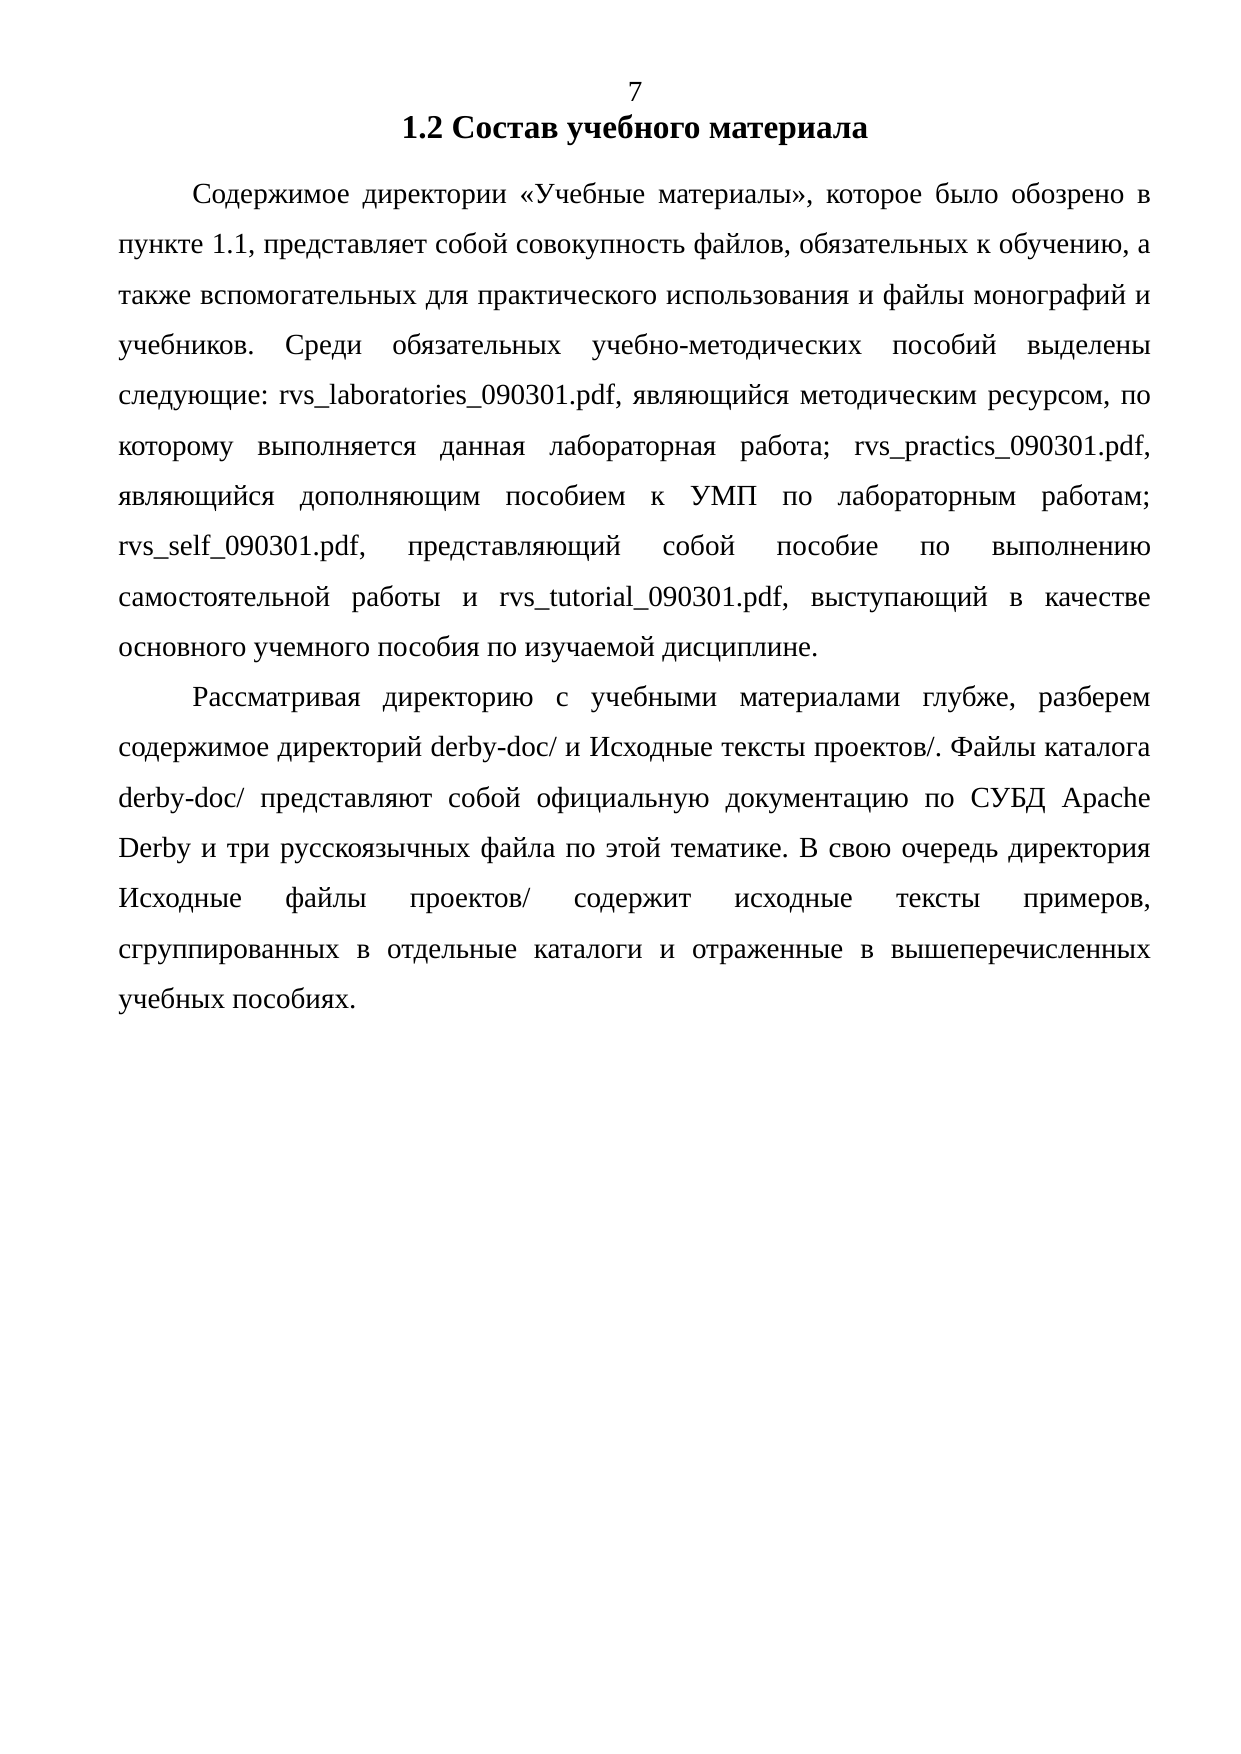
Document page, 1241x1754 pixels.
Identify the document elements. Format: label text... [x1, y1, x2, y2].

subtitle 1.2 Состав учебного материала [118, 107, 1152, 146]
text Содержимое директории «Учебные материалы», которое было обозрено в пункте 1.1, представляет собой совокупность файлов, обязательных к обучению, а также вспомогательных для практического использования и файлы монографий и учебников. Среди обязательных учебно-методических пособий выделены следующие: rvs_laboratories_090301.pdf, являющийся методическим ресурсом, по которому выполняется данная лабораторная работа; rvs_practics_090301.pdf, являющийся дополняющим пособием к УМП по лабораторным работам; rvs_self_090301.pdf, представляющий собой пособие по выполнению самостоятельной работы и rvs_tutorial_090301.pdf, выступающий в качестве основного учемного пособия по изучаемой дисциплине. [118, 176, 1152, 662]
text Рассматривая директорию с учебными материалами глубже, разберем содержимое директорий derby-doc/ и Исходные тексты проектов/. Файлы каталога derby-doc/ представляют собой официальную документацию по СУБД Apache Derby и три русскоязычных файла по этой тематике. В свою очередь директория Исходные файлы проектов/ содержит исходные тексты примеров, сгруппированных в отдельные каталоги и отраженные в вышеперечисленных учебных пособиях. [118, 679, 1152, 1015]
